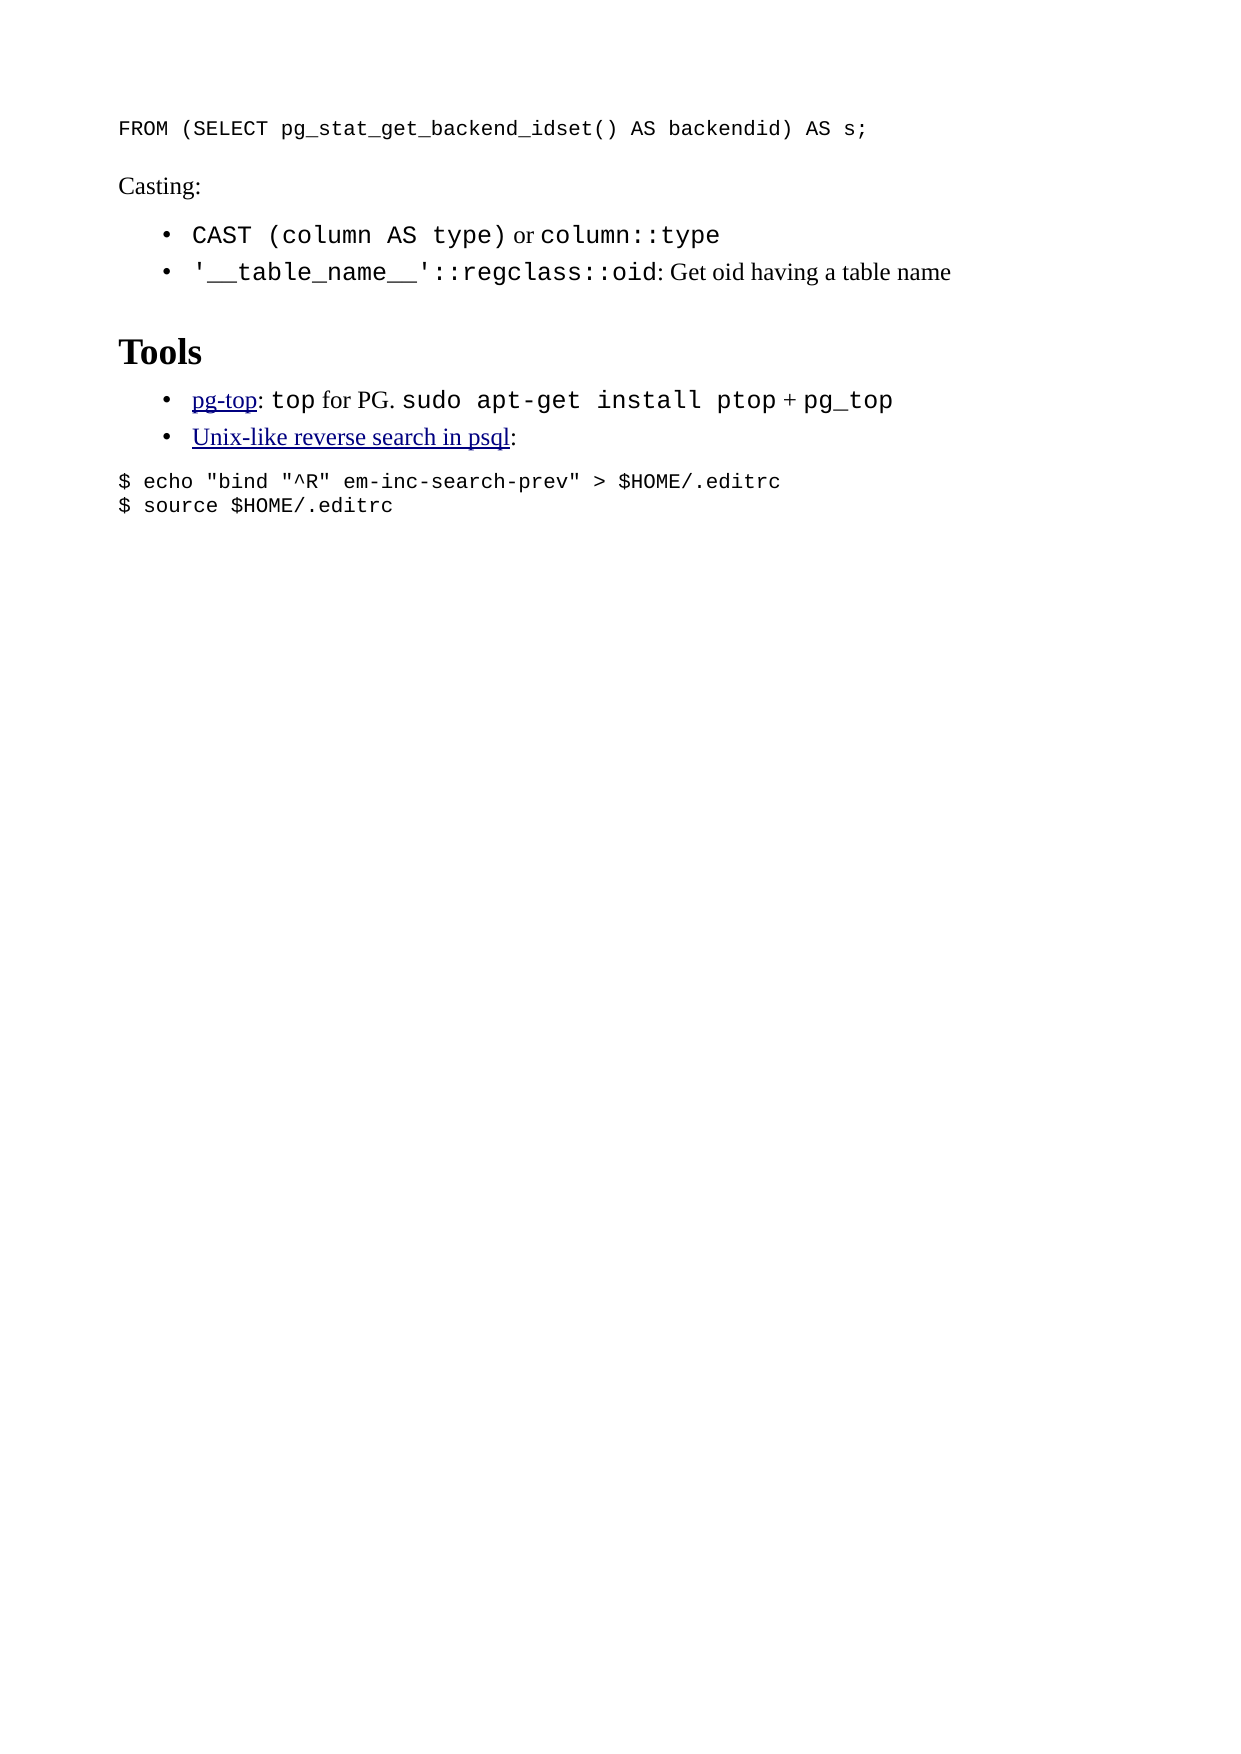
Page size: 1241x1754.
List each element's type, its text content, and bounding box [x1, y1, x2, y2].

text $ source $HOME/.editrc [118, 495, 1122, 519]
list pg-top: top for PG. sudo apt-get install ptop + pg_top [162, 385, 1122, 416]
list CAST (column AS type) or column::type [162, 220, 1122, 251]
text Casting: [118, 171, 1122, 200]
list Unix-like reverse search in psql: [162, 422, 1122, 451]
text $ echo "bind "^R" em-inc-search-prev" > $HOME/.editrc [118, 471, 1122, 495]
subtitle Tools [118, 330, 1122, 373]
list '__table_name__'::regclass::oid: Get oid having a table name [162, 257, 1122, 288]
text FROM (SELECT pg_stat_get_backend_idset() AS backendid) AS s; [118, 118, 1122, 142]
